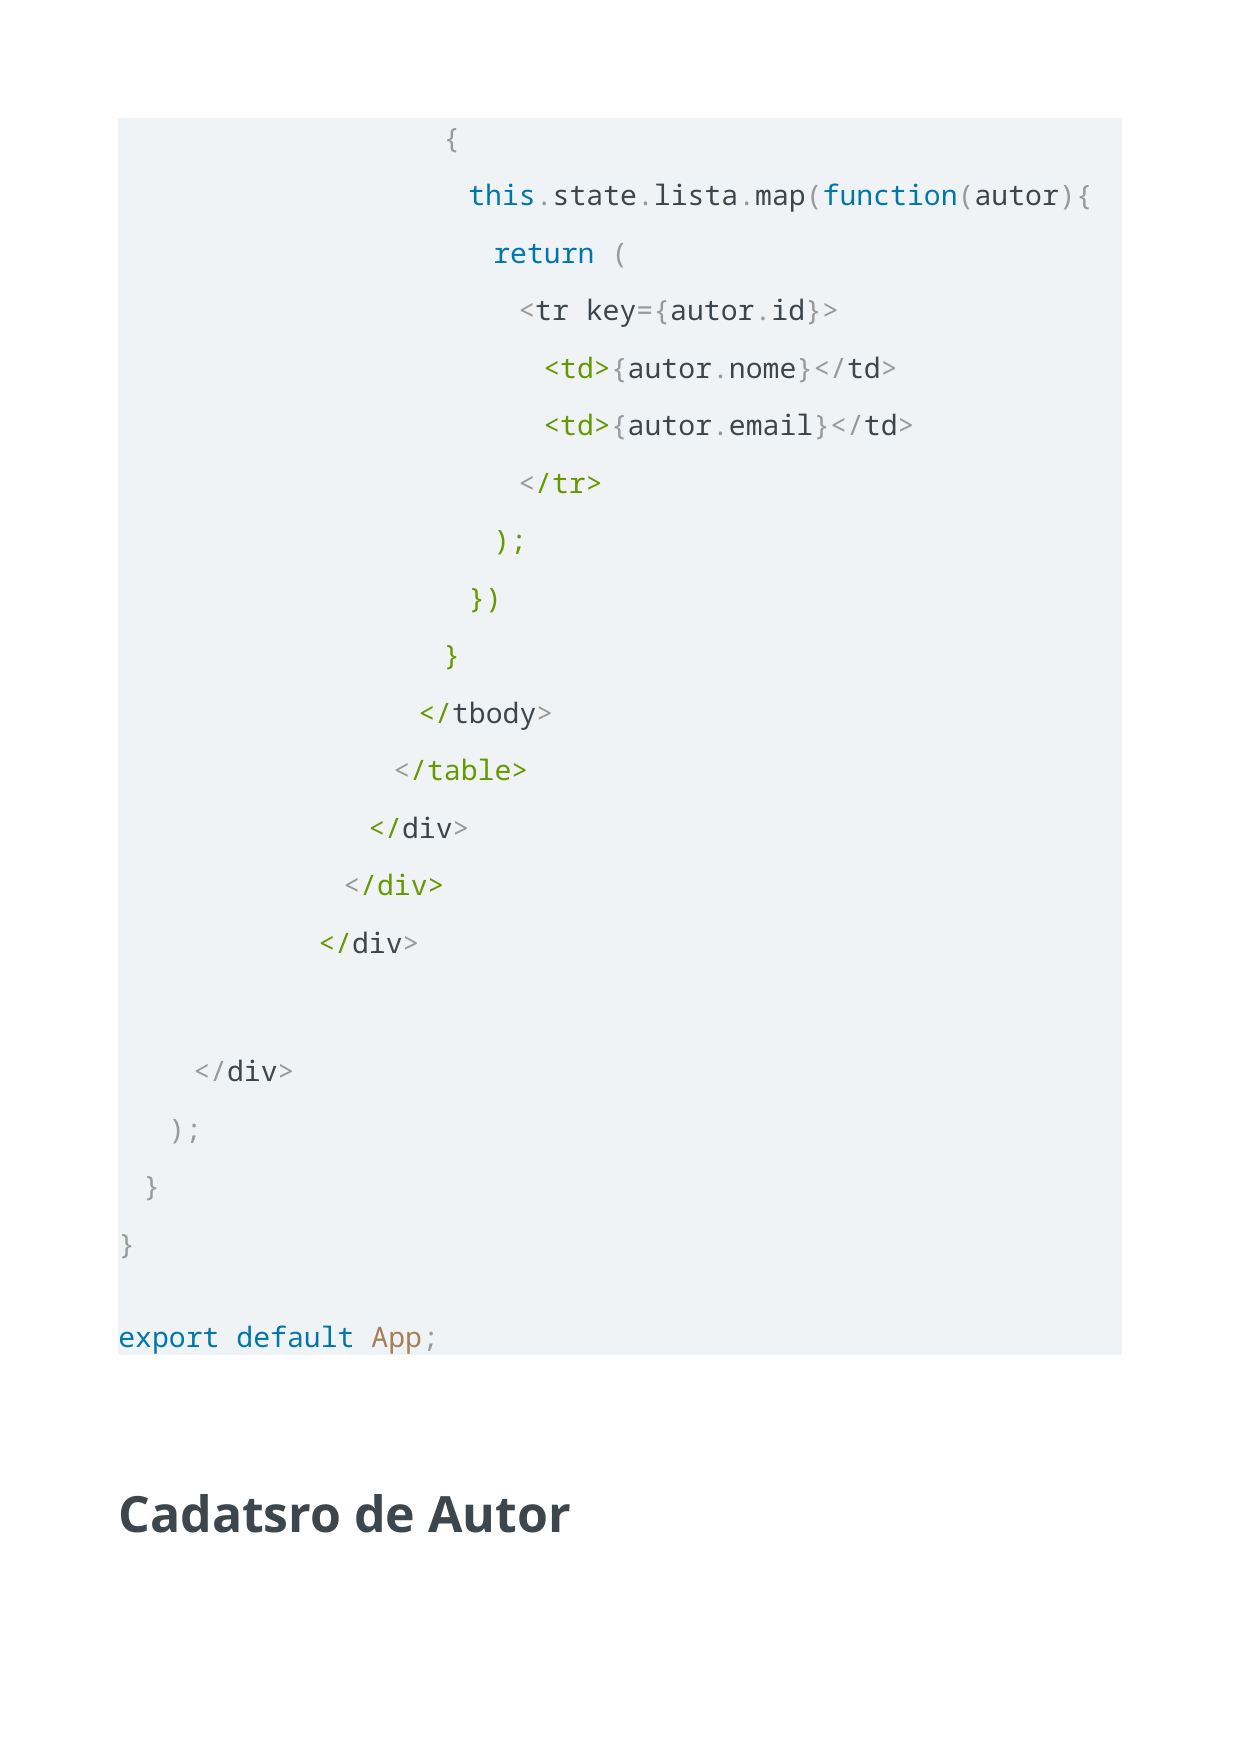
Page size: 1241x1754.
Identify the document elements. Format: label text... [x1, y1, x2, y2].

text <td>{autor.email}</td> [118, 406, 1122, 444]
text </div> [118, 1051, 1122, 1090]
text export default App; [118, 1317, 1122, 1355]
text } [118, 1166, 1122, 1205]
text <tr key={autor.id}> [118, 291, 1122, 329]
text this.state.lista.map(function(autor){ [118, 176, 1122, 214]
text } [118, 636, 1122, 674]
text return ( [118, 233, 1122, 271]
text </tbody> [118, 693, 1122, 731]
text ); [118, 521, 1122, 559]
text <td>{autor.nome}</td> [118, 348, 1122, 386]
text </div> [118, 808, 1122, 846]
text ); [118, 1109, 1122, 1147]
text } [118, 1224, 1122, 1262]
text Cadatsro de Autor [118, 1479, 1122, 1547]
text </table> [118, 751, 1122, 789]
text { [118, 118, 1122, 156]
text </div> [118, 923, 1122, 961]
text }) [118, 578, 1122, 616]
text </tr> [118, 463, 1122, 501]
text </div> [118, 866, 1122, 904]
